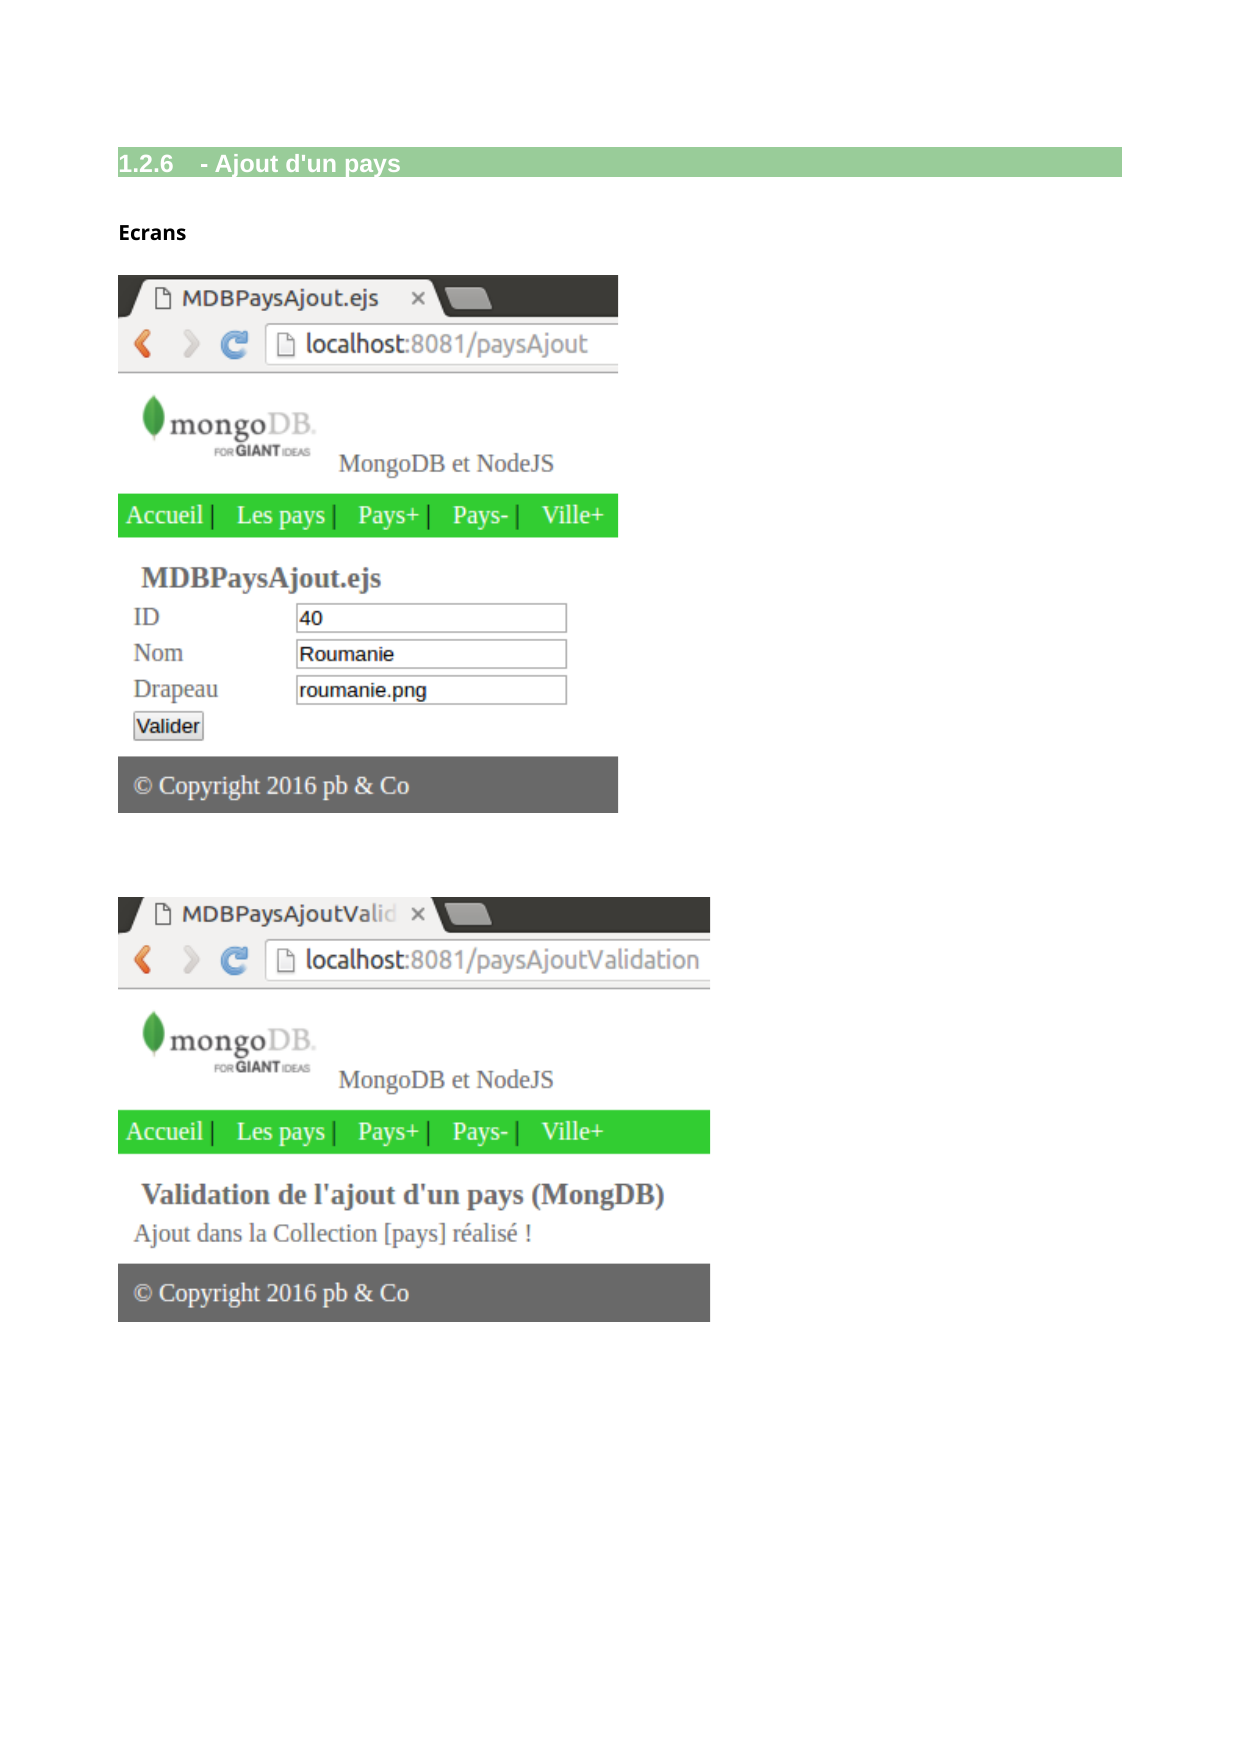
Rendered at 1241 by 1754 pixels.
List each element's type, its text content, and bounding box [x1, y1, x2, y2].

picture [118, 275, 619, 813]
text Ecrans [118, 218, 1122, 247]
picture [118, 897, 711, 1322]
subtitle - Ajout d'un pays [118, 149, 1122, 177]
